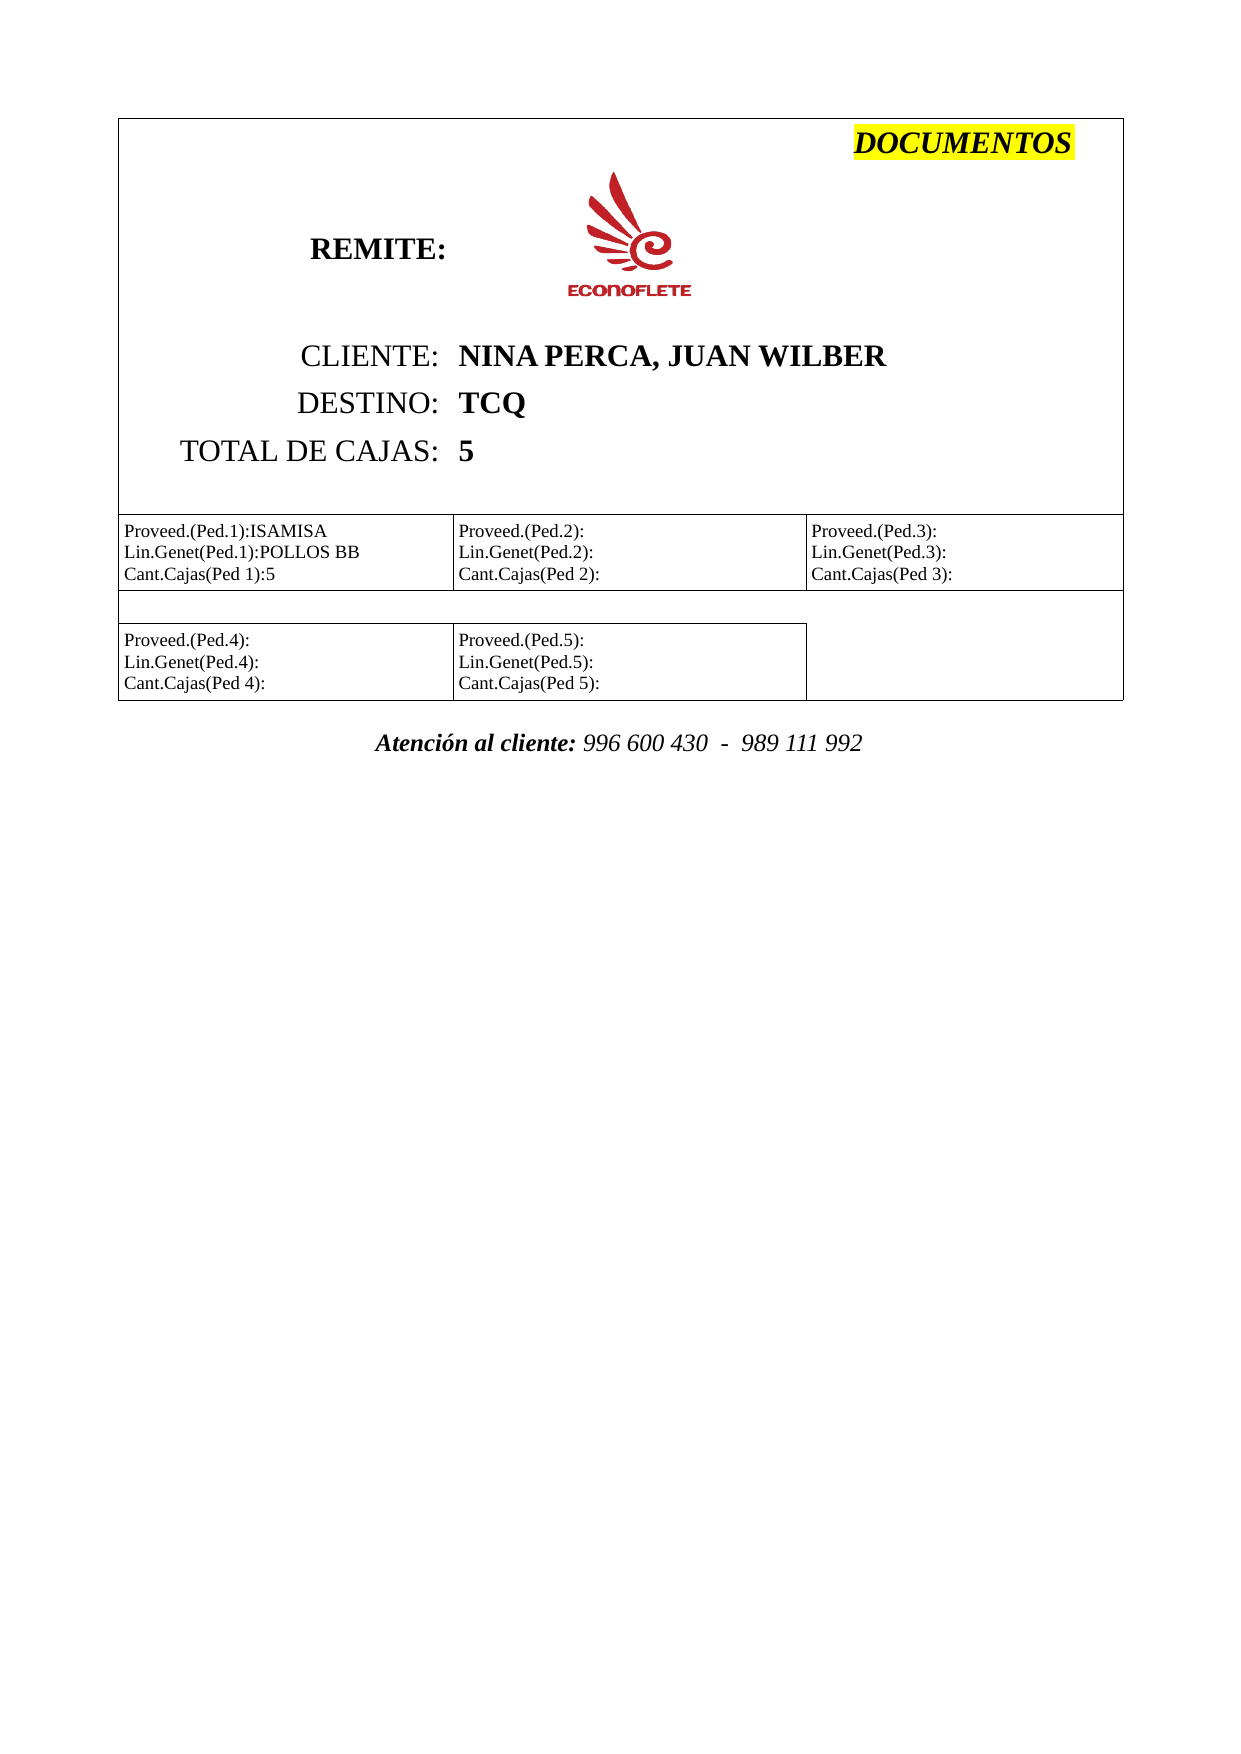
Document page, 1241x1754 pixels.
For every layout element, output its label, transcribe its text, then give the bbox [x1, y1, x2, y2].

table_cell [453, 166, 806, 332]
table_cell [119, 591, 453, 623]
table_cell [806, 379, 1123, 426]
table_cell Proveed.(Ped.1):ISAMISA Lin.Genet(Ped.1):POLLOS BB Cant.Cajas(Ped 1):5 [119, 515, 453, 590]
table_cell [806, 591, 1123, 623]
table_cell [453, 591, 806, 623]
table_cell Proveed.(Ped.3): Lin.Genet(Ped.3): Cant.Cajas(Ped 3): [807, 515, 1123, 590]
table_cell DESTINO: [119, 379, 453, 426]
table_cell TCQ [453, 379, 806, 426]
table_cell [119, 474, 453, 514]
table_cell [453, 474, 806, 514]
table_cell [806, 474, 1123, 514]
table_cell [807, 623, 1123, 699]
table_header [453, 119, 806, 166]
table_cell Proveed.(Ped.5): Lin.Genet(Ped.5): Cant.Cajas(Ped 5): [454, 624, 806, 699]
table_cell NINA PERCA, JUAN WILBER [453, 332, 1123, 379]
table_cell CLIENTE: [119, 332, 453, 379]
text Atención al cliente: 996 600 430 - 989 111 992 [118, 728, 1122, 757]
table_cell [806, 166, 1123, 332]
table_cell REMITE: [119, 166, 453, 332]
table_cell Proveed.(Ped.2): Lin.Genet(Ped.2): Cant.Cajas(Ped 2): [454, 515, 806, 590]
table_cell 5 [453, 426, 1123, 474]
table_cell TOTAL DE CAJAS: [119, 426, 453, 474]
picture [552, 171, 707, 297]
table_cell Proveed.(Ped.4): Lin.Genet(Ped.4): Cant.Cajas(Ped 4): [119, 624, 453, 699]
table_header DOCUMENTOS [806, 119, 1123, 166]
table_header [119, 119, 453, 166]
